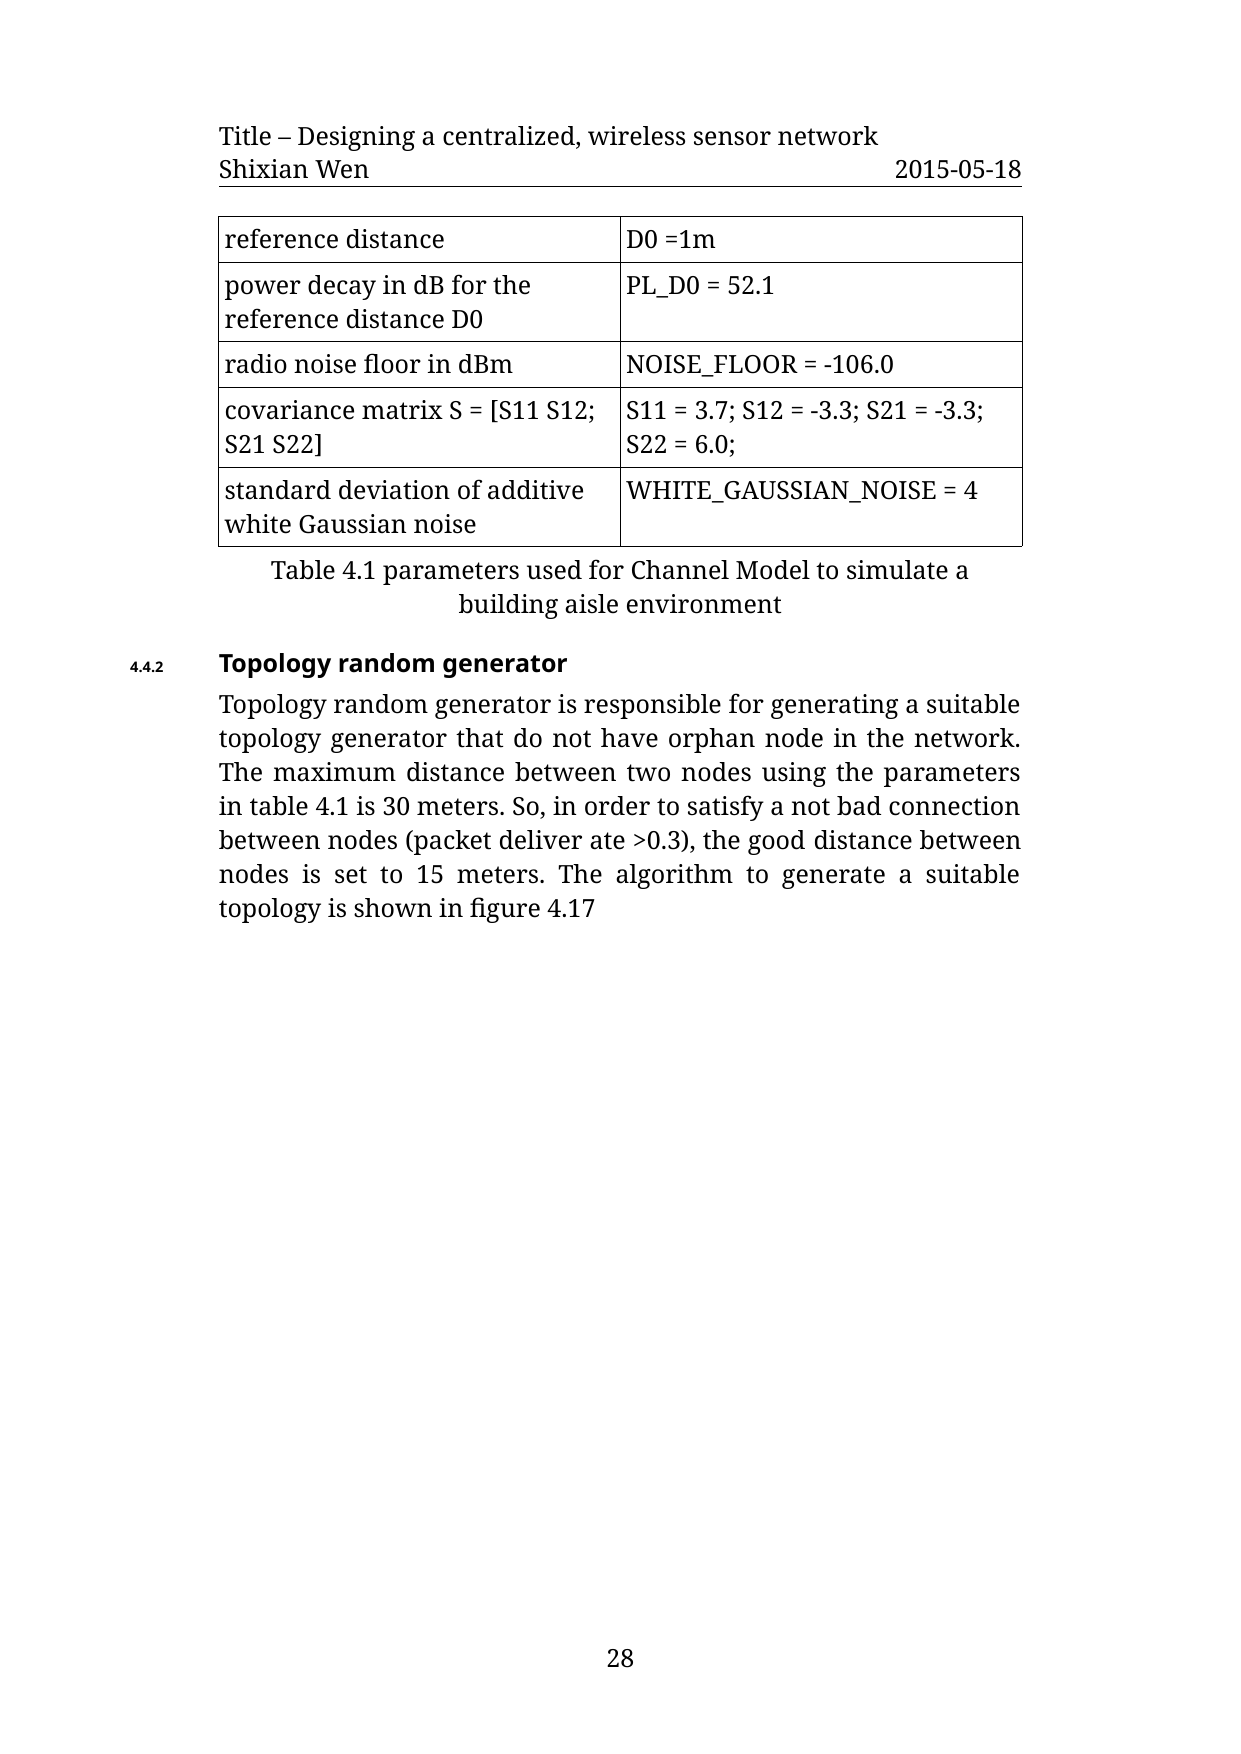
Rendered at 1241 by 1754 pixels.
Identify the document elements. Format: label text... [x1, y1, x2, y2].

table_cell radio noise floor in dBm [219, 342, 620, 387]
text Table 4.1 parameters used for Channel Model to simulate a building aisle environment [218, 552, 1022, 620]
table_cell D0 =1m [621, 217, 1022, 262]
subtitle Topology random generator [130, 645, 1022, 679]
text Topology random generator is responsible for generating a suitable topology generator that do not have orphan node in the network. The maximum distance between two nodes using the parameters in table 4.1 is 30 meters. So, in order to satisfy a not bad connection between nodes (packet deliver ate >0.3), the good distance between nodes is set to 15 meters. The algorithm to generate a suitable topology is shown in figure 4.17 [218, 686, 1022, 925]
table_cell power decay in dB for the reference distance D0 [219, 263, 620, 341]
table_cell WHITE_GAUSSIAN_NOISE = 4 [621, 468, 1022, 546]
table_cell reference distance [219, 217, 620, 262]
table_cell S11 = 3.7; S12 = -3.3; S21 = -3.3; S22 = 6.0; [621, 388, 1022, 467]
table_cell PL_D0 = 52.1 [621, 263, 1022, 341]
table_cell NOISE_FLOOR = -106.0 [621, 342, 1022, 387]
table_cell covariance matrix S = [S11 S12; S21 S22] [219, 388, 620, 467]
table_cell standard deviation of additive white Gaussian noise [219, 468, 620, 546]
